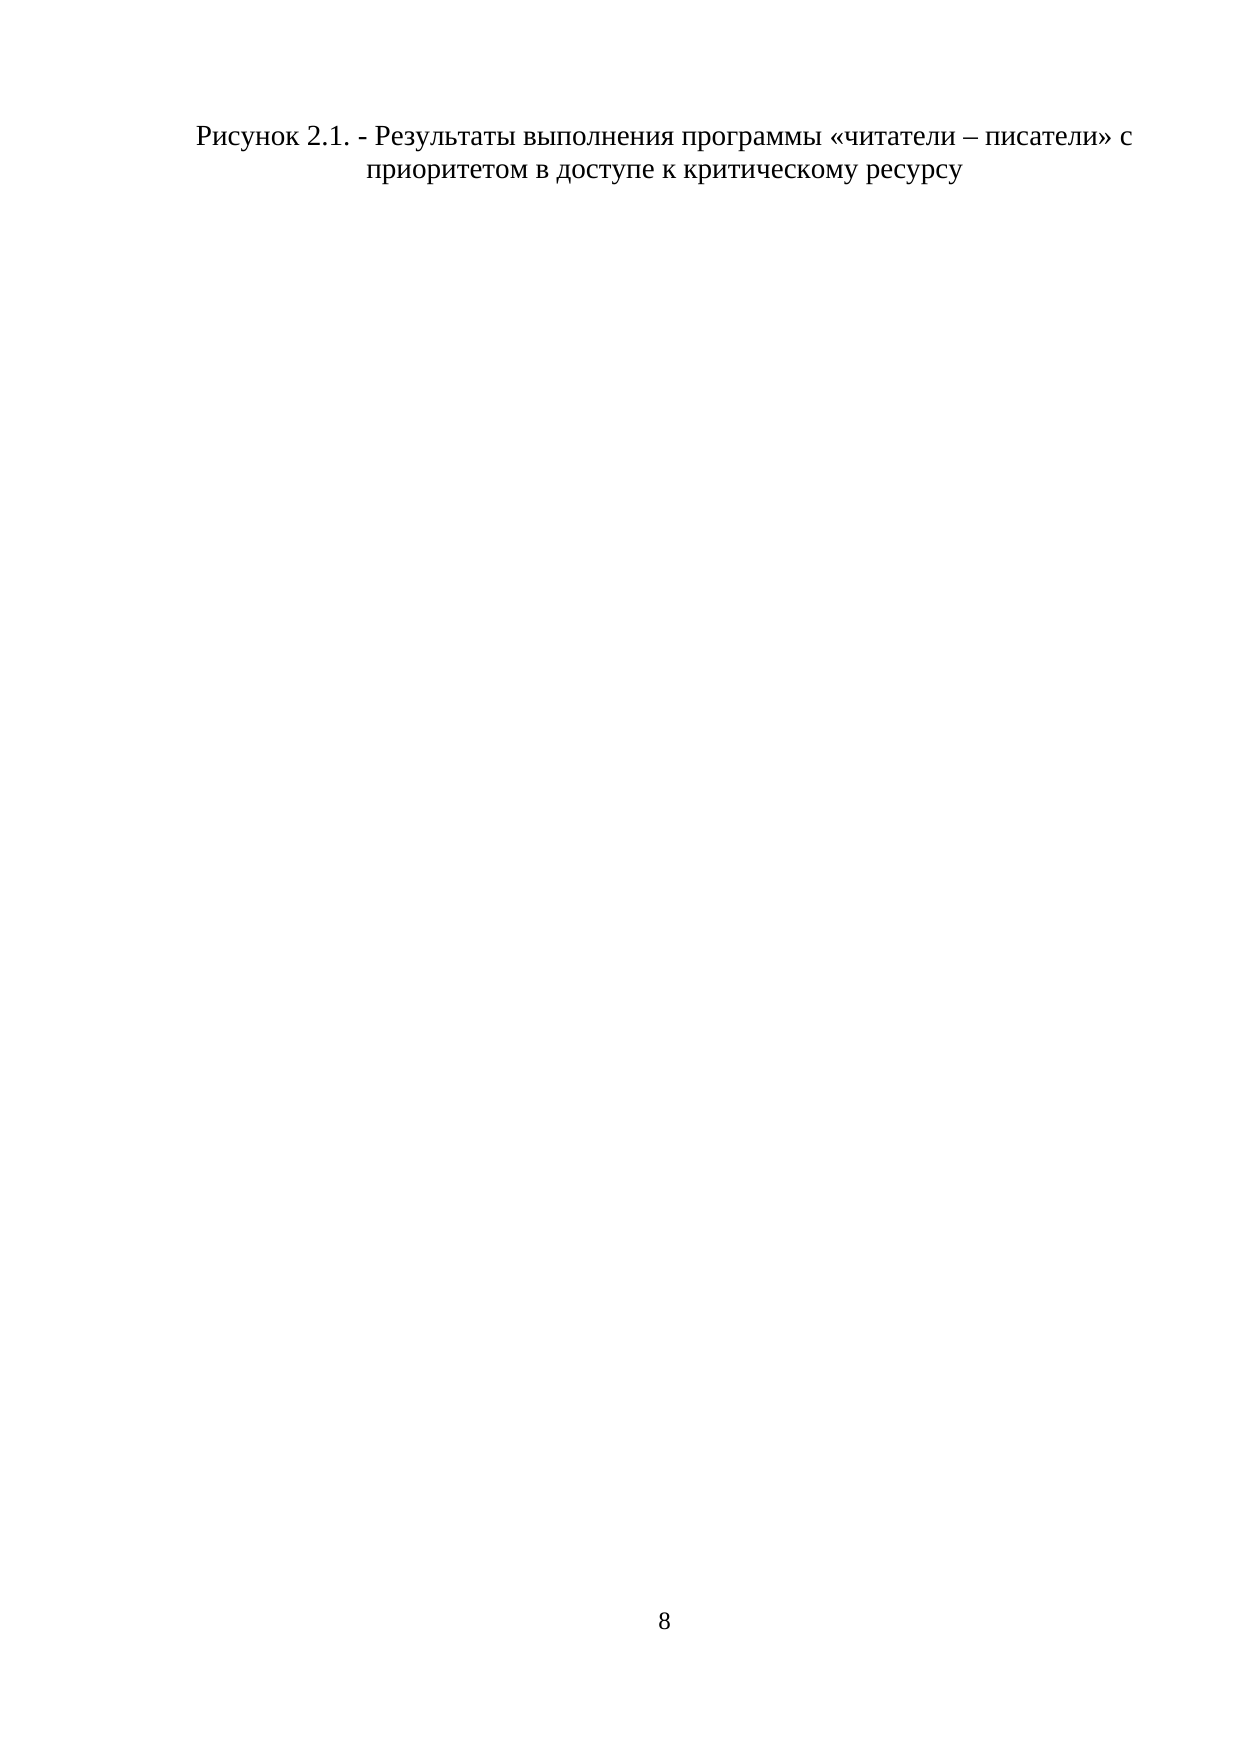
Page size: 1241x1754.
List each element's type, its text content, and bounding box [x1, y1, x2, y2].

title Рисунок 2.1. - Результаты выполнения программы «читатели – писатели» с приоритетом в доступе к критическому ресурсу [177, 118, 1152, 185]
